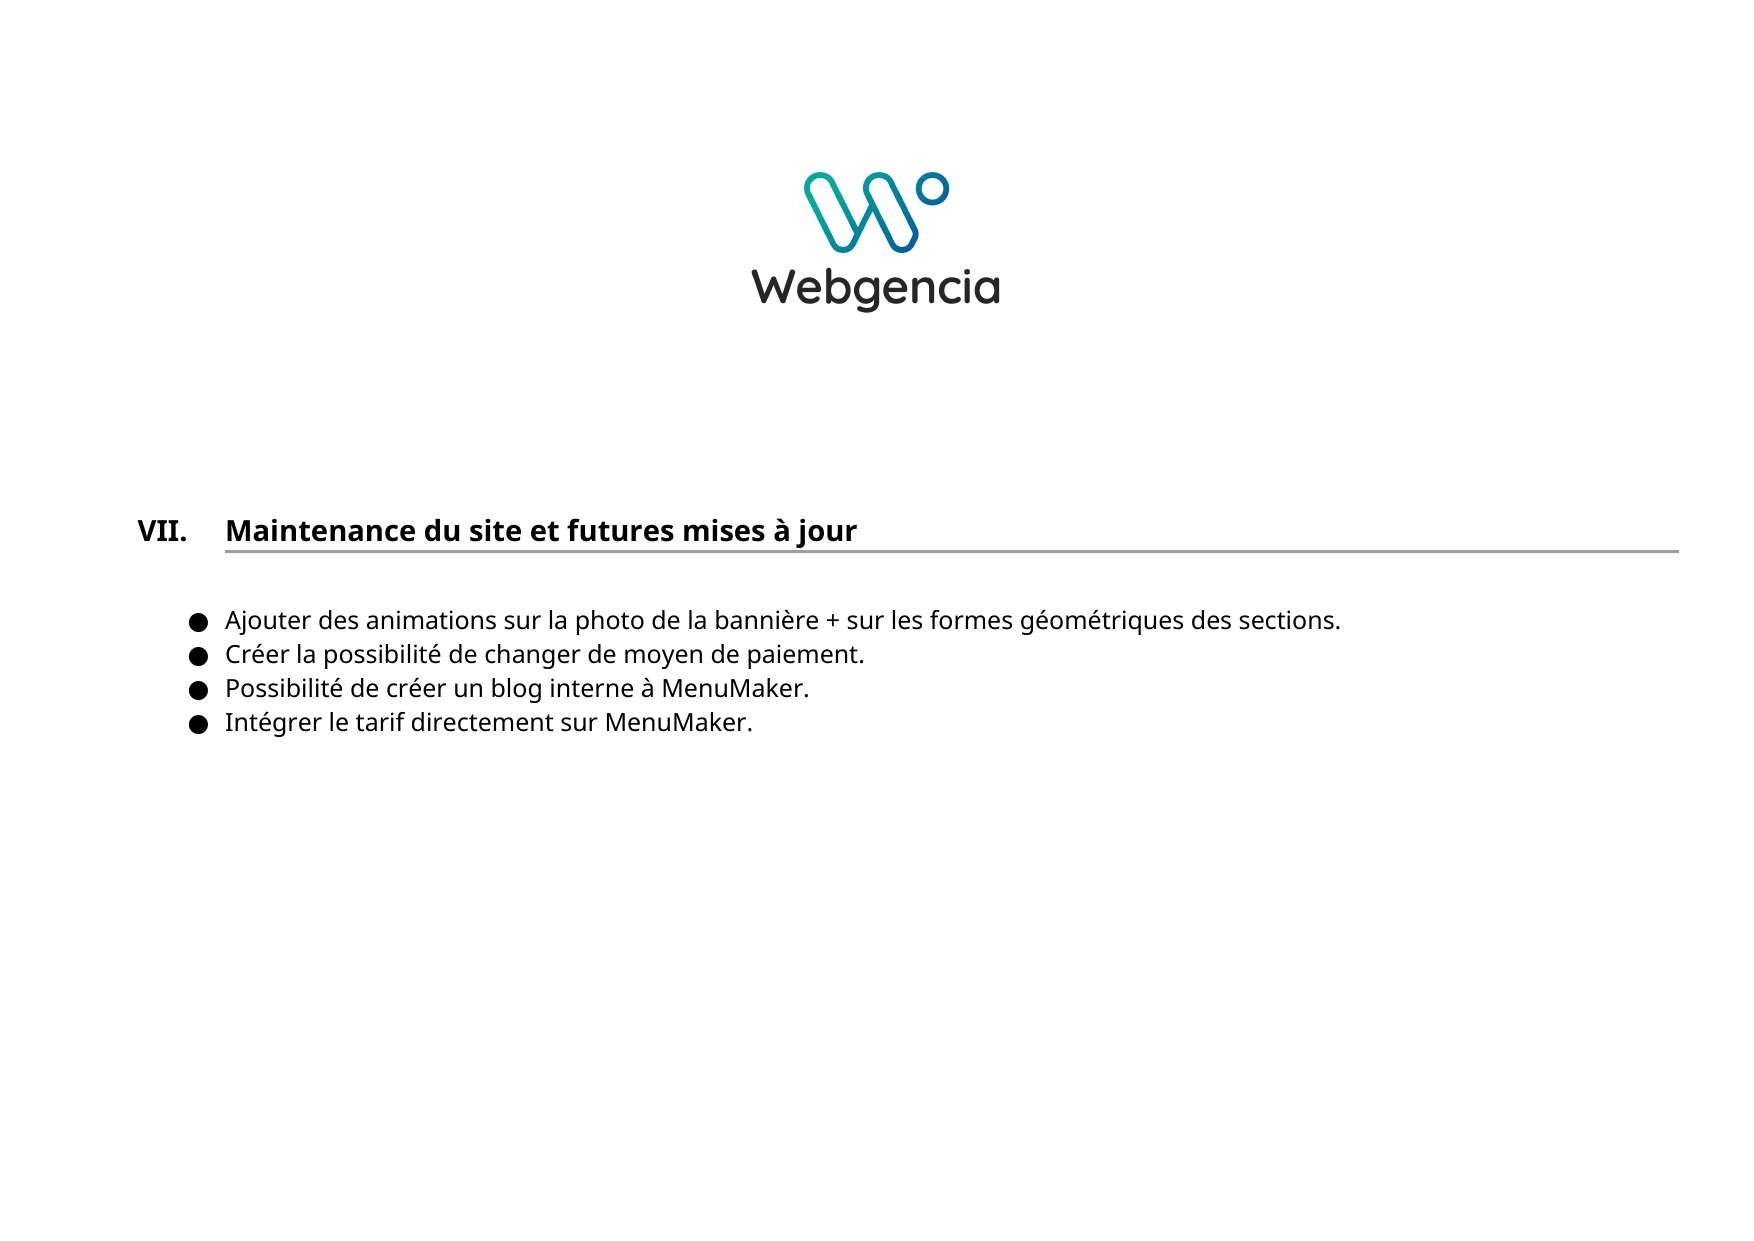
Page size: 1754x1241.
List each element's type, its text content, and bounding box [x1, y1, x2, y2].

picture [710, 160, 1043, 326]
list Intégrer le tarif directement sur MenuMaker. [187, 705, 1604, 739]
list Créer la possibilité de changer de moyen de paiement. [187, 637, 1604, 671]
list Ajouter des animations sur la photo de la bannière + sur les formes géométriques des sections. [187, 603, 1604, 637]
list Possibilité de créer un blog interne à MenuMaker. [187, 671, 1604, 705]
list Maintenance du site et futures mises à jour [187, 510, 1604, 576]
